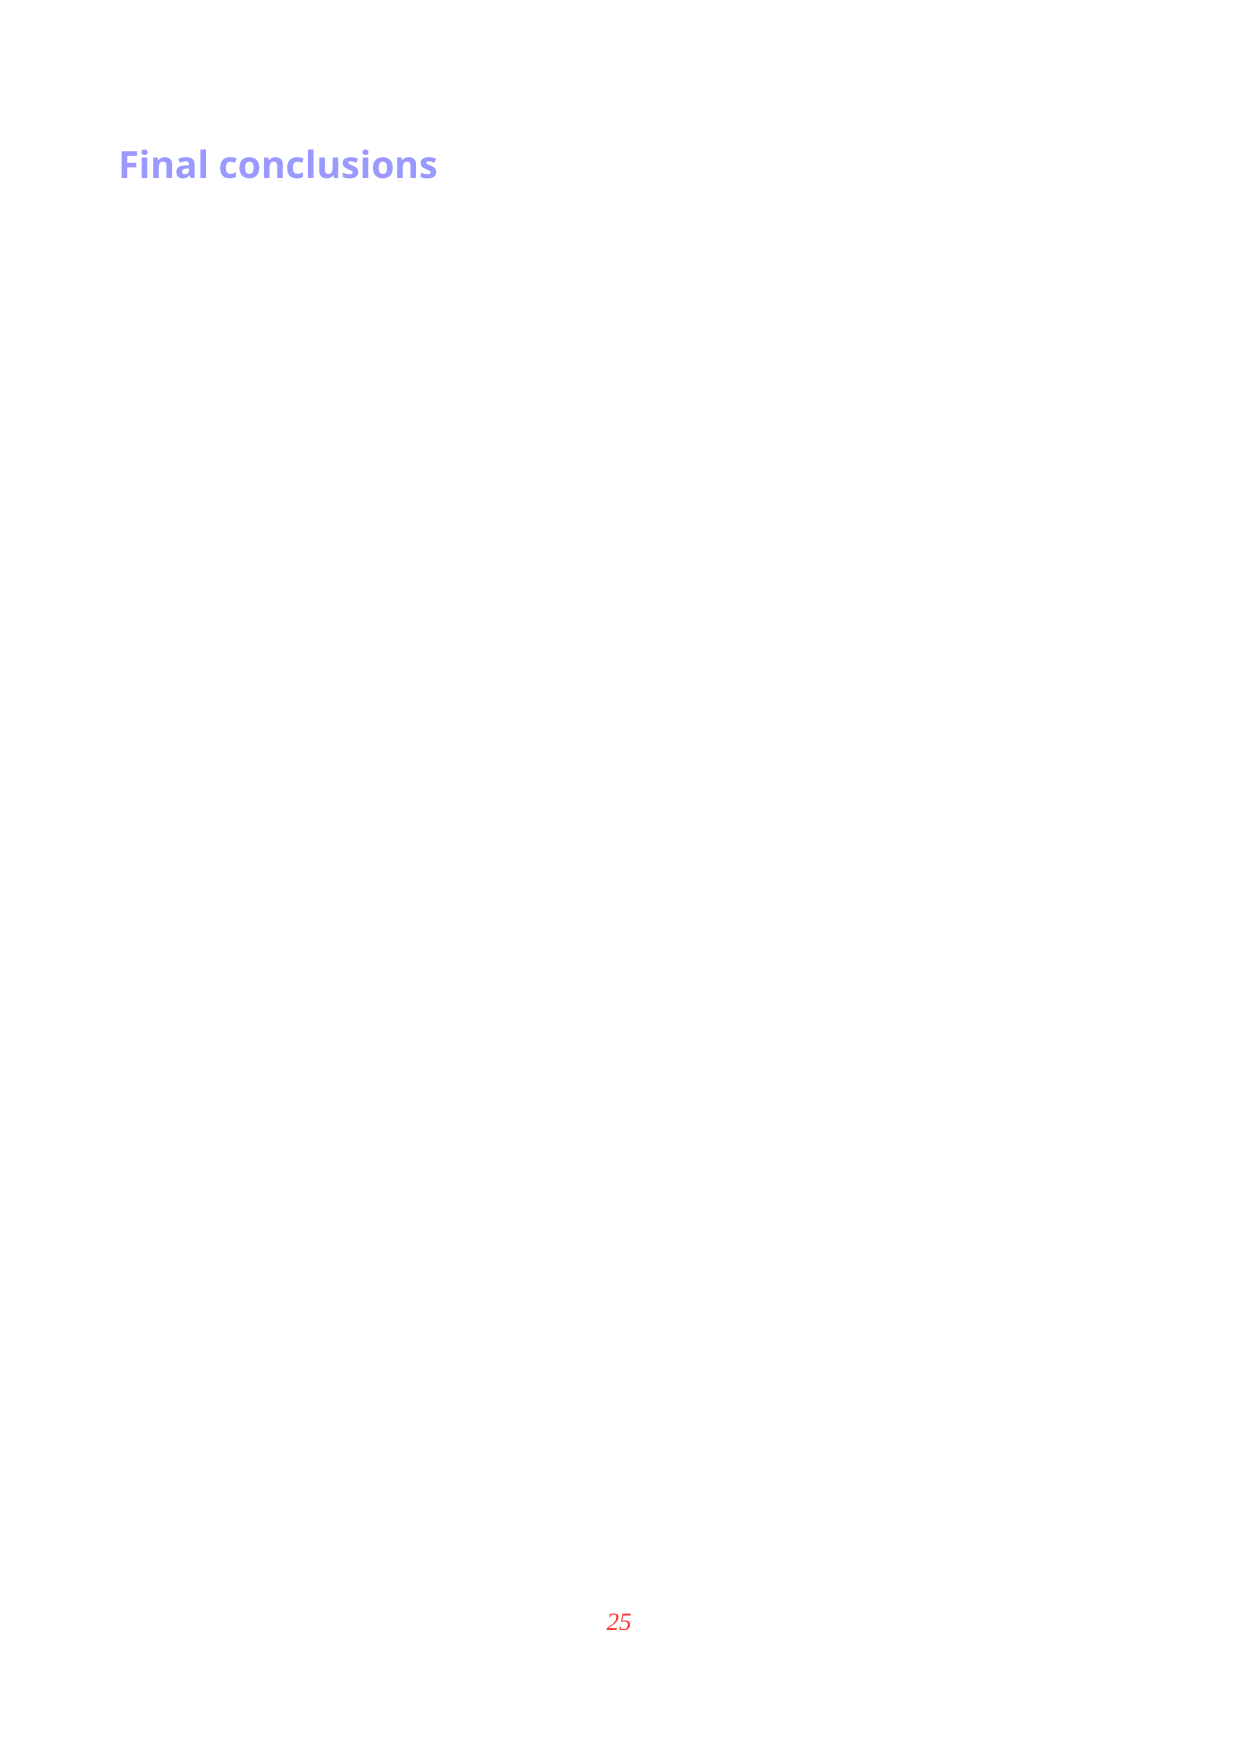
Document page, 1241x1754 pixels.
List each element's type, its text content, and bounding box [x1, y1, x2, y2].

subtitle Final conclusions [118, 139, 1122, 190]
